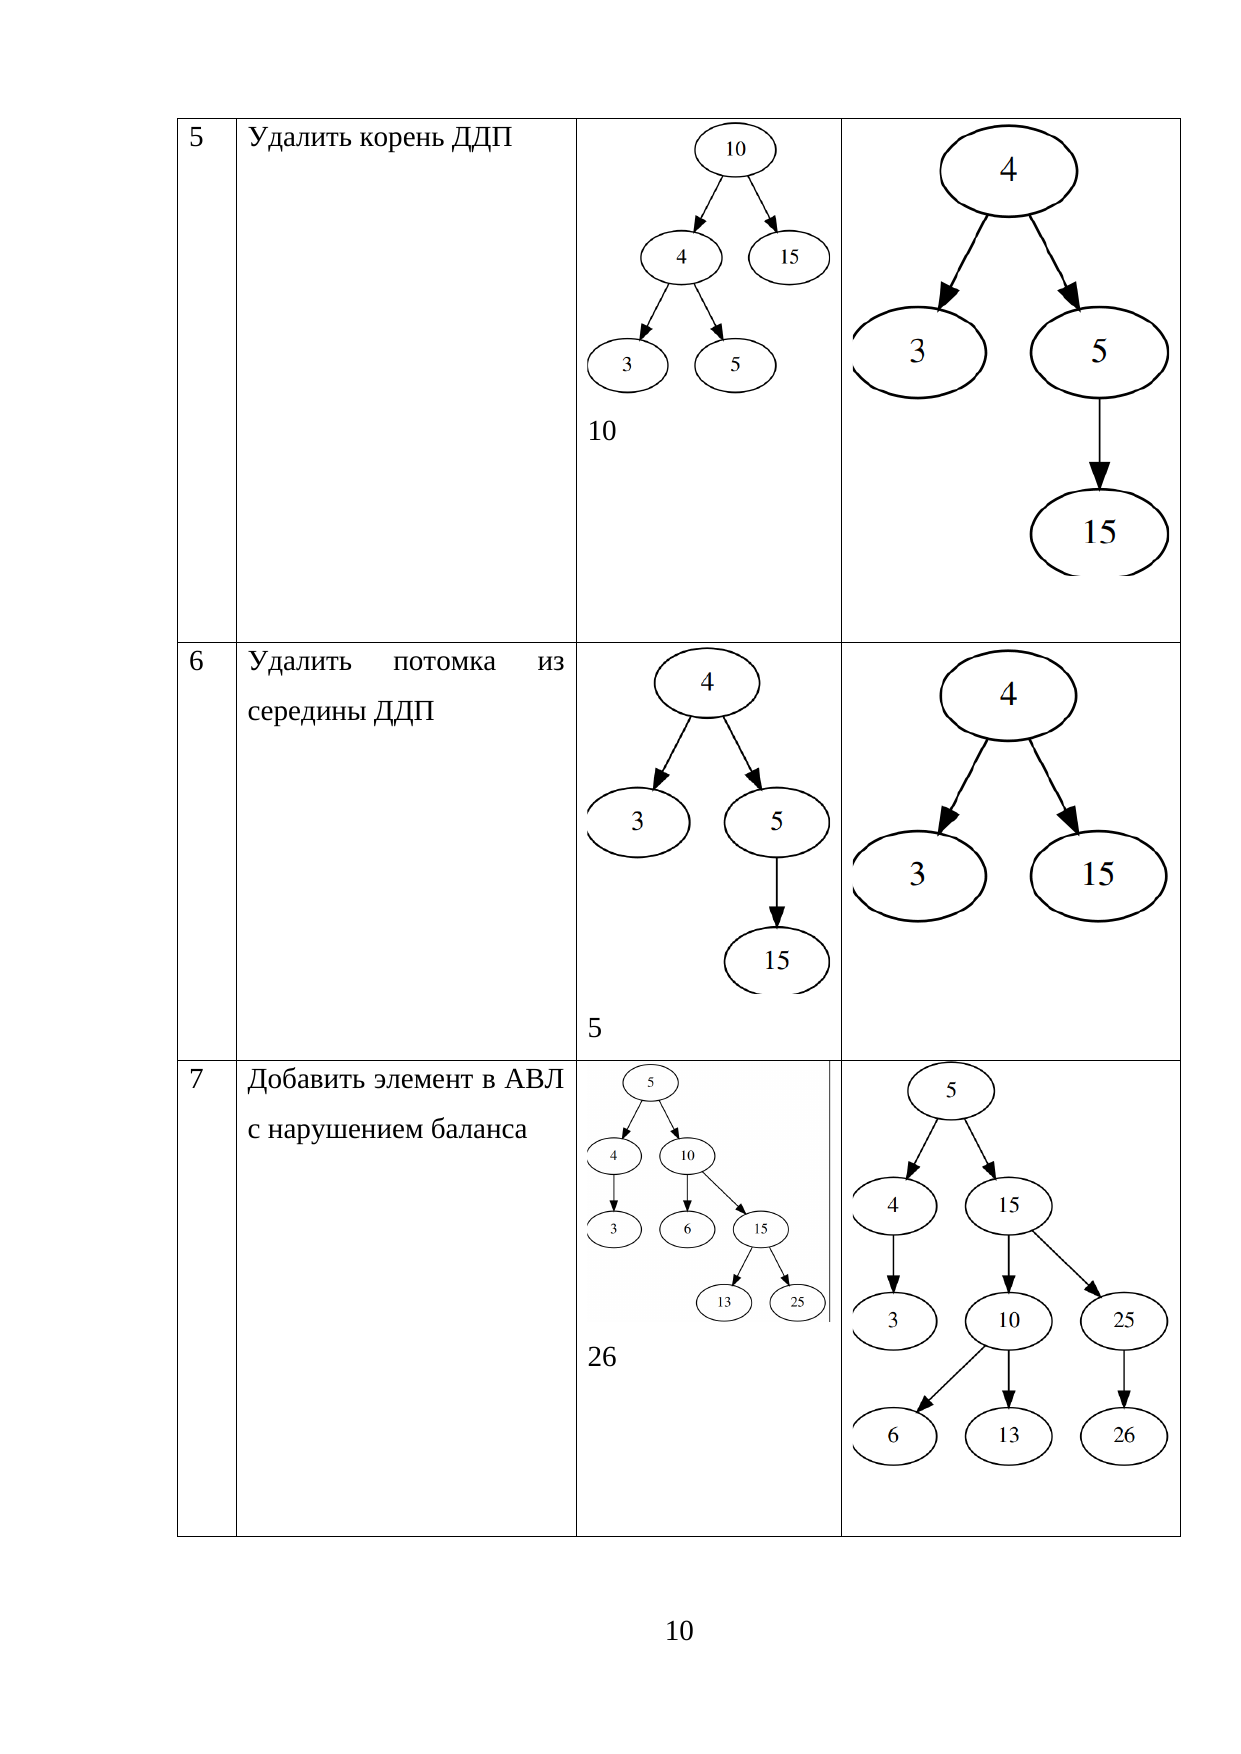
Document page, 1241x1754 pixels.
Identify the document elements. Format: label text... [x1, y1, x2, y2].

table_cell [842, 119, 1180, 642]
picture [852, 643, 1170, 926]
table_cell 5 [577, 643, 841, 1060]
table_cell [842, 1061, 1180, 1536]
table_cell Добавить элемент в АВЛ с нарушением баланса [237, 1061, 576, 1536]
table_cell 7 [178, 1061, 236, 1536]
table_cell 26 [577, 1061, 841, 1536]
table_cell Удалить корень ДДП [237, 119, 576, 642]
table_cell 10 [577, 119, 841, 642]
table_cell 5 [178, 119, 236, 642]
table_cell 6 [178, 643, 236, 1060]
picture [587, 643, 831, 994]
picture [852, 119, 1170, 576]
table_cell Удалить потомка из середины ДДП [237, 643, 576, 1060]
table_cell [842, 643, 1180, 1060]
picture [852, 1061, 1170, 1470]
picture [587, 119, 831, 397]
picture [587, 1061, 831, 1322]
